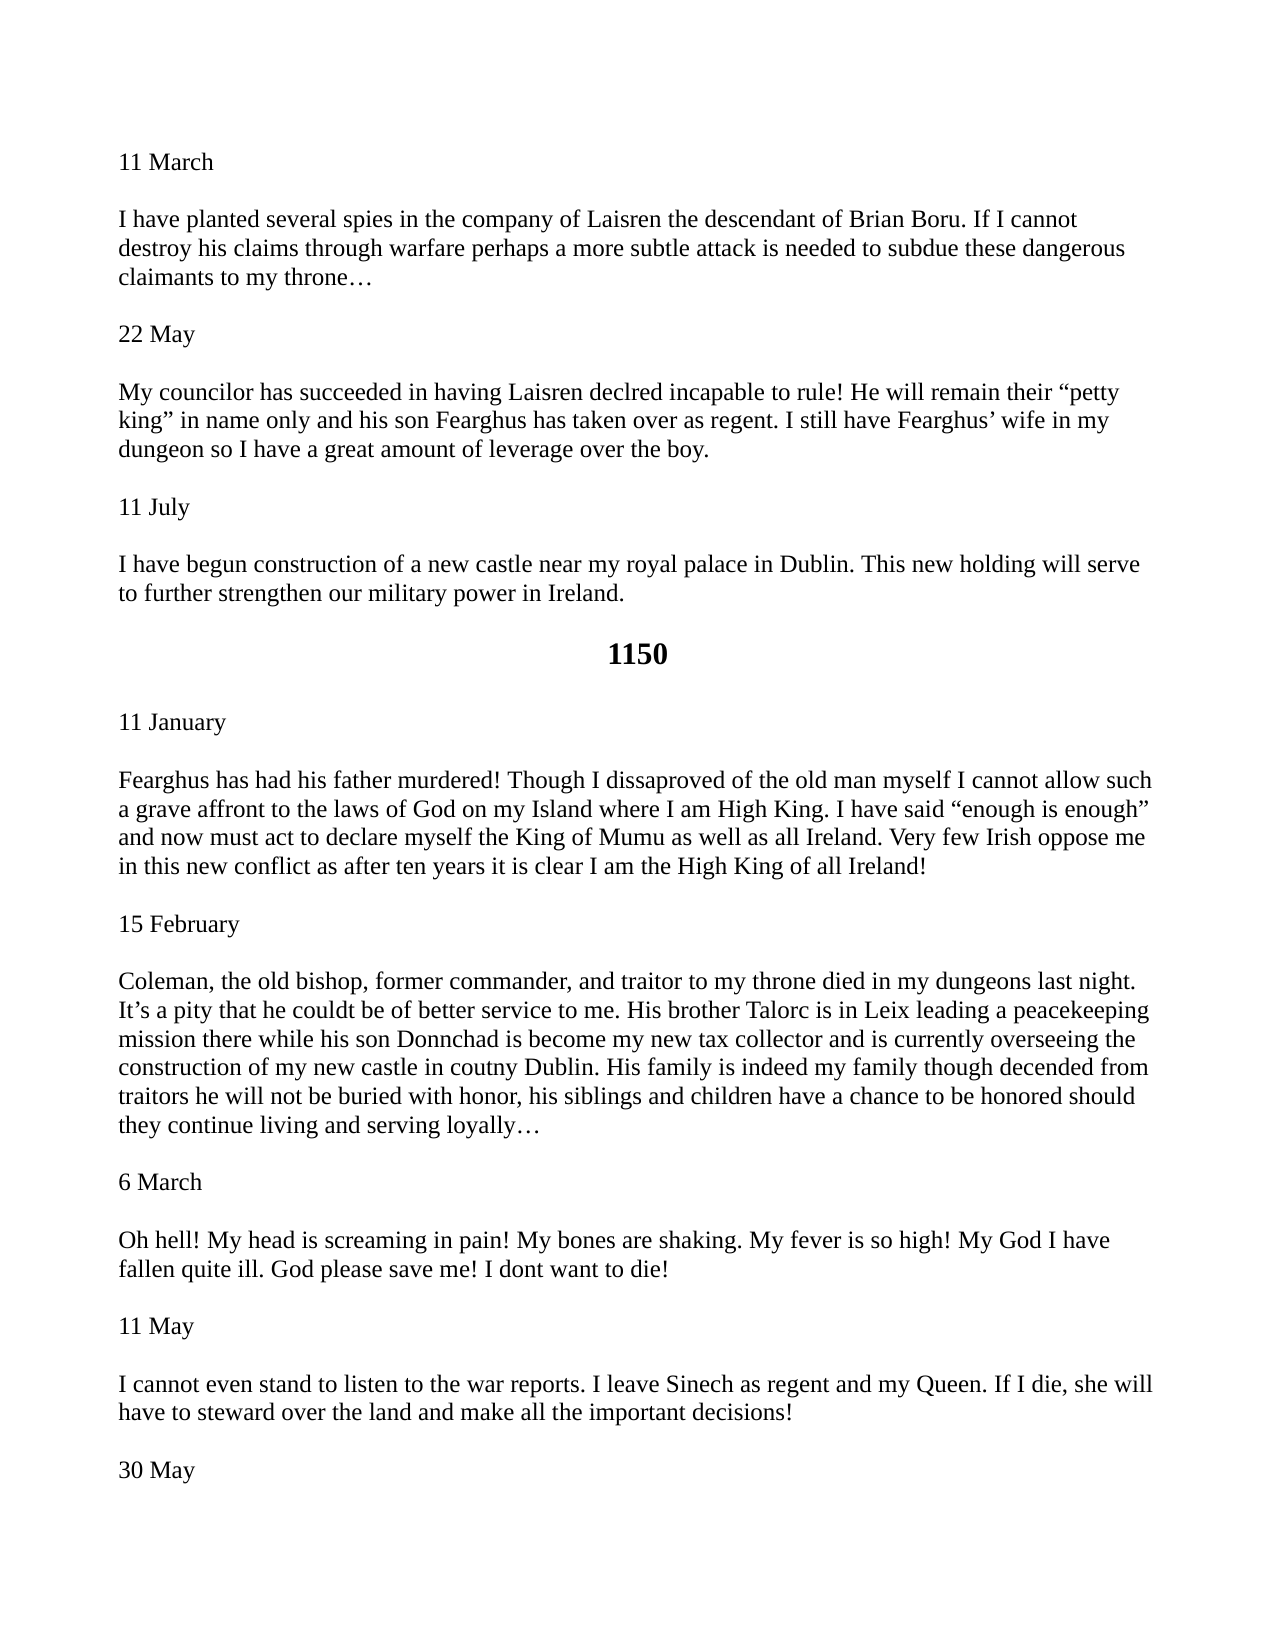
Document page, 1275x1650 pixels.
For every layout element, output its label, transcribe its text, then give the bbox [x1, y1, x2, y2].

text 11 January [118, 707, 1157, 736]
text Coleman, the old bishop, former commander, and traitor to my throne died in my dungeons last night. It’s a pity that he couldt be of better service to me. His brother Talorc is in Leix leading a peacekeeping mission there while his son Donnchad is become my new tax collector and is currently overseeing the construction of my new castle in coutny Dublin. His family is indeed my family though decended from traitors he will not be buried with honor, his siblings and children have a chance to be honored should they continue living and serving loyally… [118, 966, 1157, 1139]
text 1150 [118, 636, 1157, 672]
text 22 May [118, 319, 1157, 348]
text I cannot even stand to listen to the war reports. I leave Sinech as regent and my Queen. If I die, she will have to steward over the land and make all the important decisions! [118, 1369, 1157, 1426]
text 15 February [118, 909, 1157, 937]
text 11 May [118, 1311, 1157, 1340]
text Oh hell! My head is screaming in pain! My bones are shaking. My fever is so high! My God I have fallen quite ill. God please save me! I dont want to die! [118, 1225, 1157, 1282]
text 6 March [118, 1167, 1157, 1196]
text My councilor has succeeded in having Laisren declred incapable to rule! He will remain their “petty king” in name only and his son Fearghus has taken over as regent. I still have Fearghus’ wife in my dungeon so I have a great amount of leverage over the boy. [118, 377, 1157, 463]
text 30 May [118, 1455, 1157, 1484]
text Fearghus has had his father murdered! Though I dissaproved of the old man myself I cannot allow such a grave affront to the laws of God on my Island where I am High King. I have said “enough is enough” and now must act to declare myself the King of Mumu as well as all Ireland. Very few Irish oppose me in this new conflict as after ten years it is clear I am the High King of all Ireland! [118, 765, 1157, 880]
text I have begun construction of a new castle near my royal palace in Dublin. This new holding will serve to further strengthen our military power in Ireland. [118, 549, 1157, 607]
text I have planted several spies in the company of Laisren the descendant of Brian Boru. If I cannot destroy his claims through warfare perhaps a more subtle attack is needed to subdue these dangerous claimants to my throne… [118, 204, 1157, 291]
text 11 July [118, 492, 1157, 521]
text 11 March [118, 147, 1157, 176]
